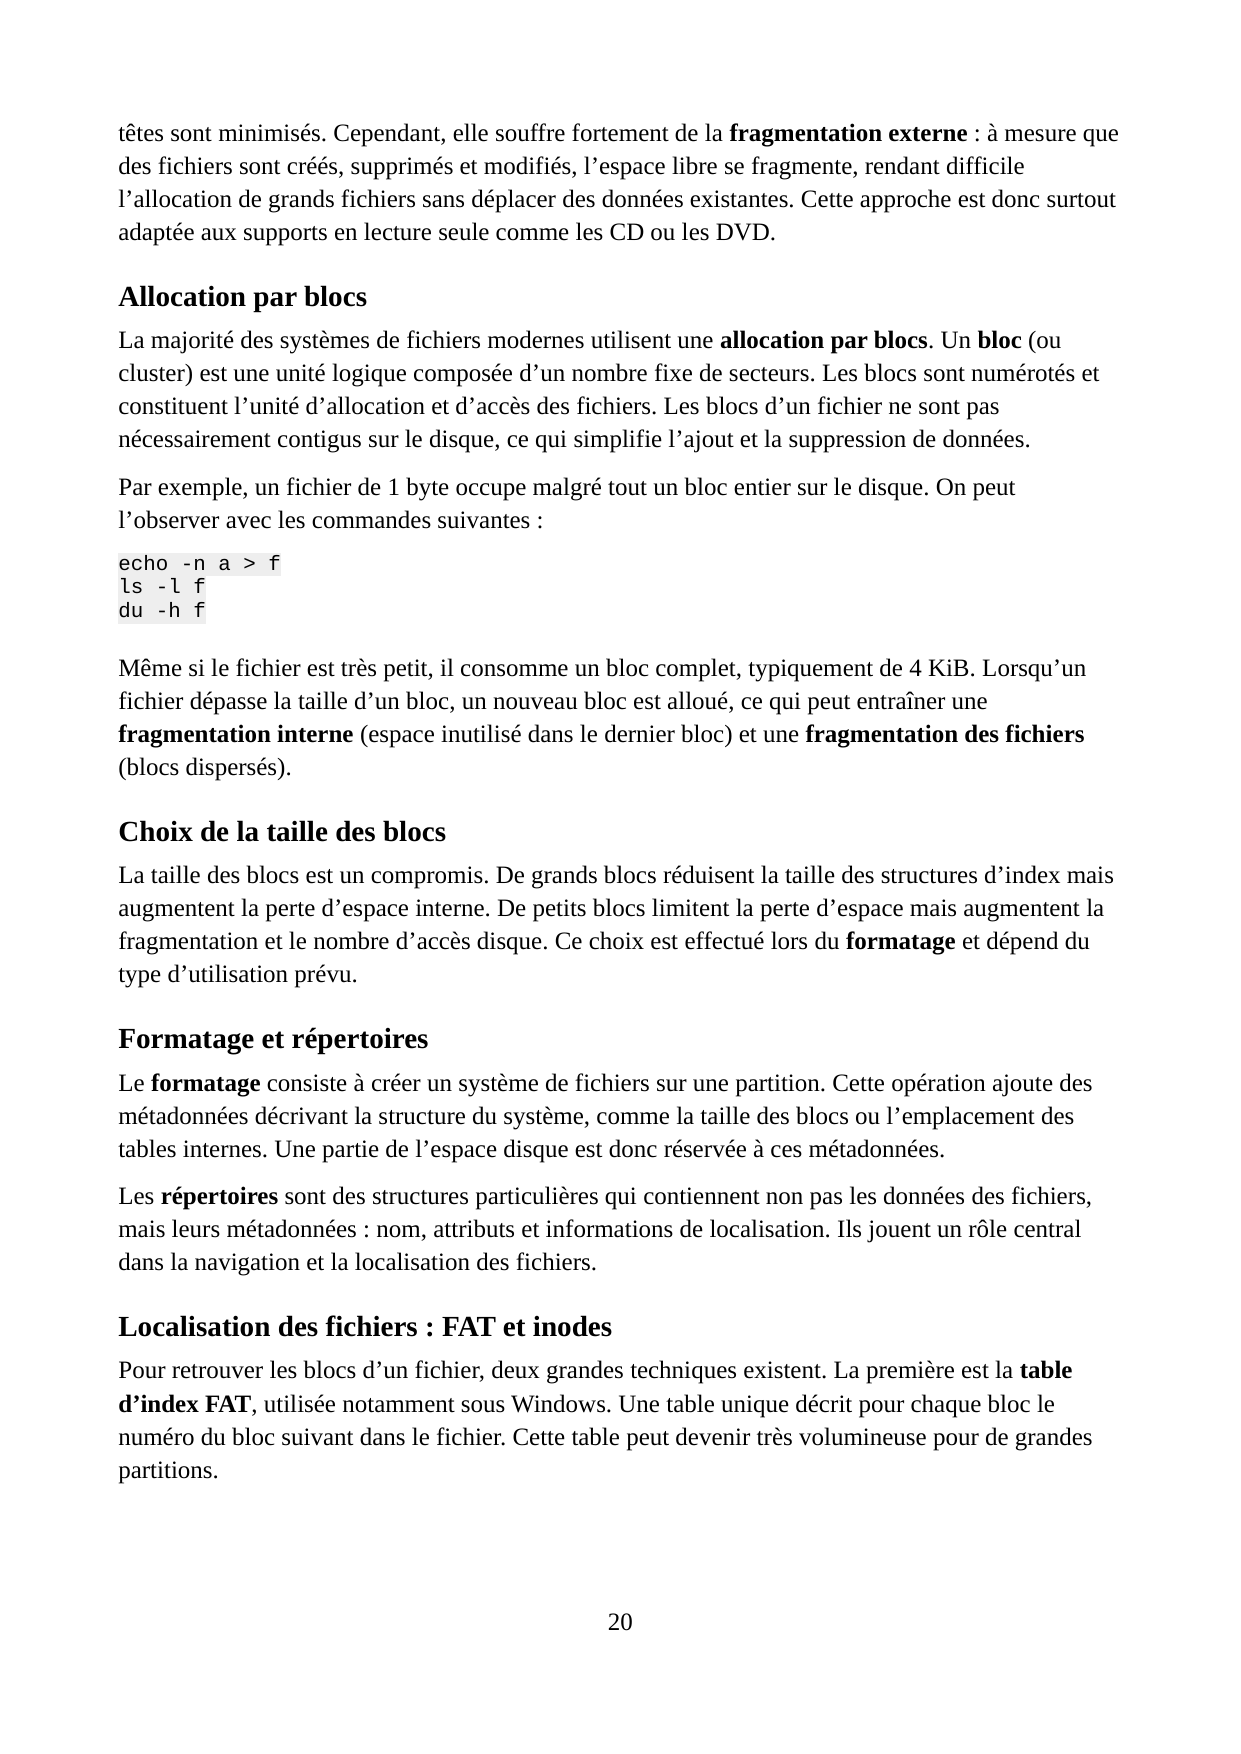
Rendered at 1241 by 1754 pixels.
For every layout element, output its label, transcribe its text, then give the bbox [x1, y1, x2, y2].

subtitle Localisation des fichiers : FAT et inodes [118, 1309, 1122, 1343]
text La majorité des systèmes de fichiers modernes utilisent une allocation par blocs. Un bloc (ou cluster) est une unité logique composée d’un nombre fixe de secteurs. Les blocs sont numérotés et constituent l’unité d’allocation et d’accès des fichiers. Les blocs d’un fichier ne sont pas nécessairement contigus sur le disque, ce qui simplifie l’ajout et la suppression de données. [118, 325, 1122, 453]
text Pour retrouver les blocs d’un fichier, deux grandes techniques existent. La première est la table d’index FAT, utilisée notamment sous Windows. Une table unique décrit pour chaque bloc le numéro du bloc suivant dans le fichier. Cette table peut devenir très volumineuse pour de grandes partitions. [118, 1356, 1122, 1483]
text ls -l f [118, 576, 1122, 600]
text Même si le fichier est très petit, il consomme un bloc complet, typiquement de 4 KiB. Lorsqu’un fichier dépasse la taille d’un bloc, un nouveau bloc est alloué, ce qui peut entraîner une fragmentation interne (espace inutilisé dans le dernier bloc) et une fragmentation des fichiers (blocs dispersés). [118, 653, 1122, 781]
subtitle Choix de la taille des blocs [118, 814, 1122, 848]
text echo -n a > f [118, 553, 1122, 576]
text Par exemple, un fichier de 1 byte occupe malgré tout un bloc entier sur le disque. On peut l’observer avec les commandes suivantes : [118, 472, 1122, 534]
text du -h f [118, 600, 1122, 624]
subtitle Allocation par blocs [118, 279, 1122, 313]
text La taille des blocs est un compromis. De grands blocs réduisent la taille des structures d’index mais augmentent la perte d’espace interne. De petits blocs limitent la perte d’espace mais augmentent la fragmentation et le nombre d’accès disque. Ce choix est effectué lors du formatage et dépend du type d’utilisation prévu. [118, 860, 1122, 988]
text Les répertoires sont des structures particulières qui contiennent non pas les données des fichiers, mais leurs métadonnées : nom, attributs et informations de localisation. Ils jouent un rôle central dans la navigation et la localisation des fichiers. [118, 1181, 1122, 1276]
subtitle Formatage et répertoires [118, 1022, 1122, 1055]
text têtes sont minimisés. Cependant, elle souffre fortement de la fragmentation externe : à mesure que des fichiers sont créés, supprimés et modifiés, l’espace libre se fragmente, rendant difficile l’allocation de grands fichiers sans déplacer des données existantes. Cette approche est donc surtout adaptée aux supports en lecture seule comme les CD ou les DVD. [118, 118, 1122, 246]
text Le formatage consiste à créer un système de fichiers sur une partition. Cette opération ajoute des métadonnées décrivant la structure du système, comme la taille des blocs ou l’emplacement des tables internes. Une partie de l’espace disque est donc réservée à ces métadonnées. [118, 1068, 1122, 1162]
